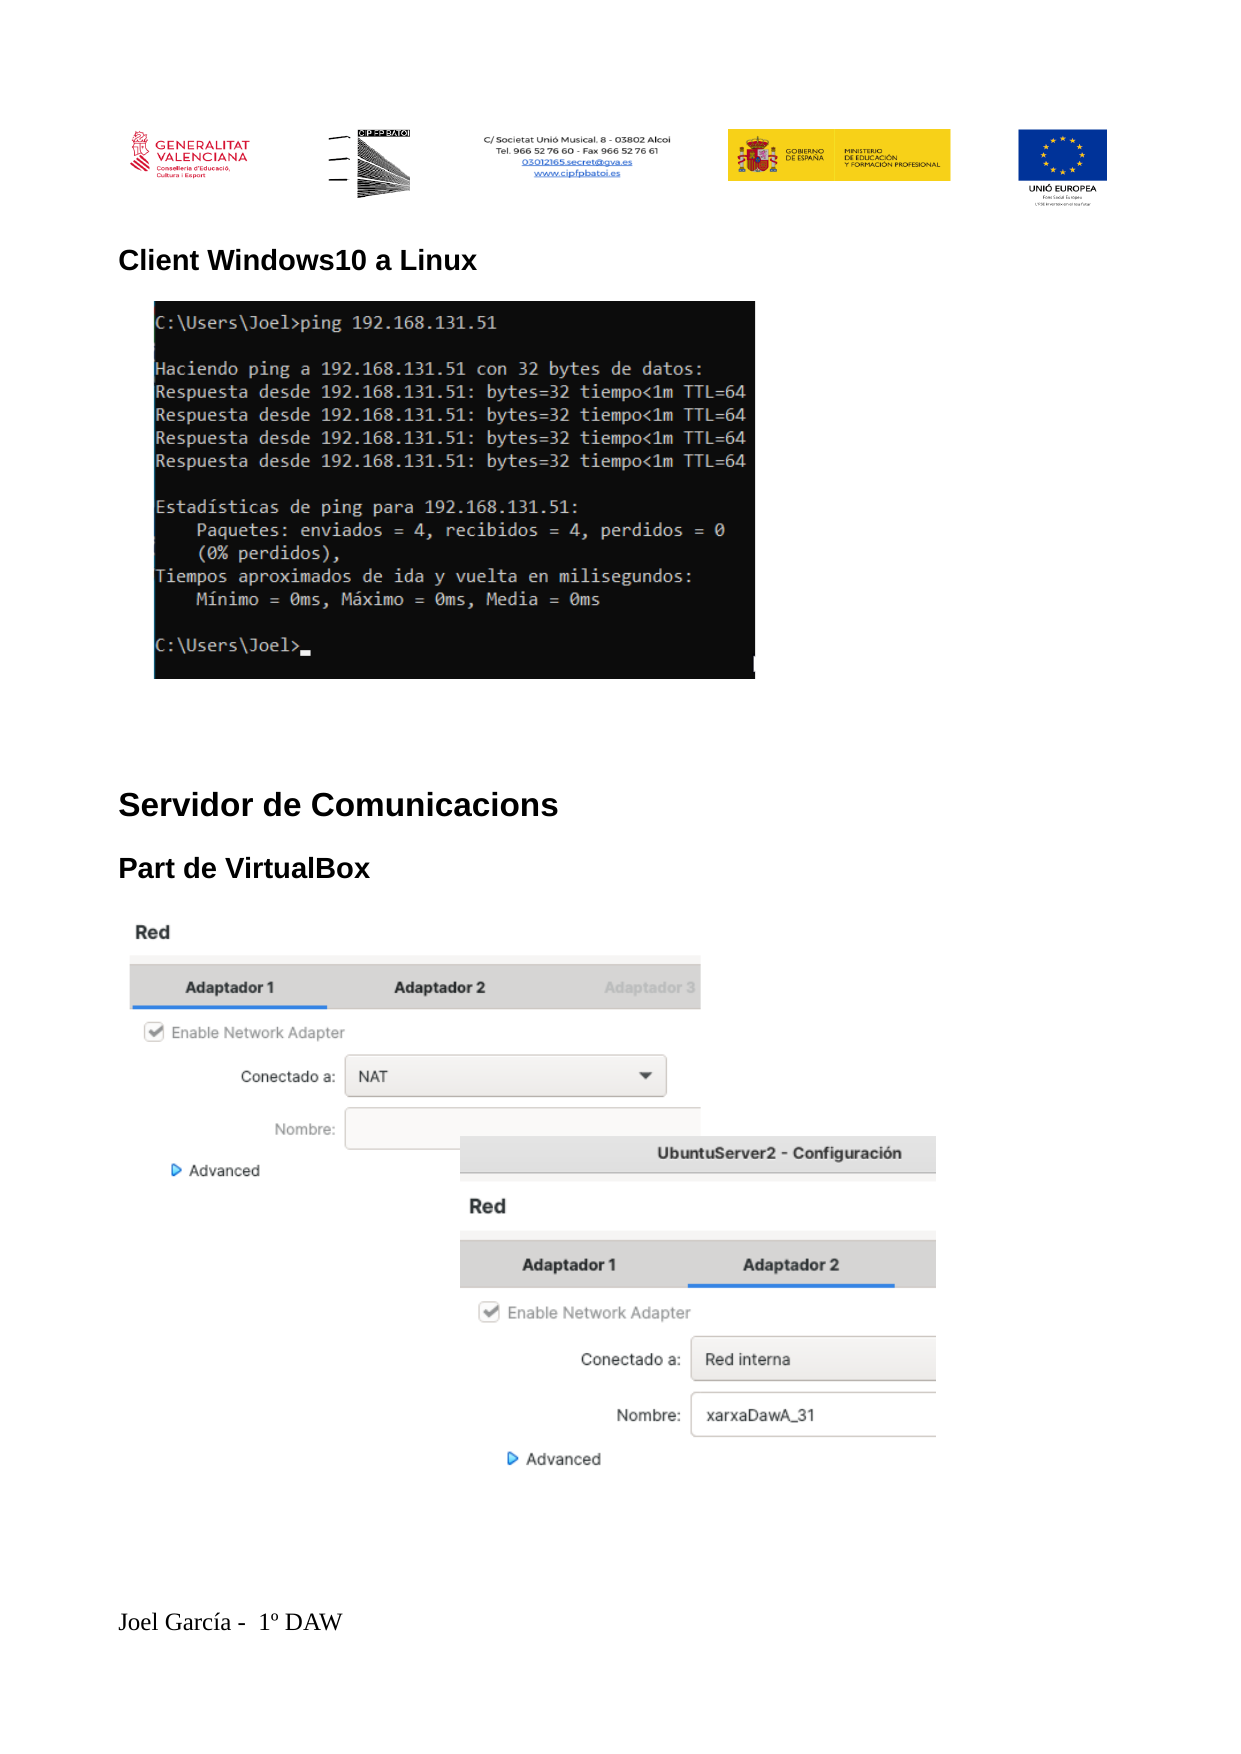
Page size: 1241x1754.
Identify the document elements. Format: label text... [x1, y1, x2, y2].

subtitle Servidor de Comunicacions [118, 785, 1122, 824]
picture [129, 909, 936, 1533]
picture [118, 118, 1118, 209]
picture [153, 301, 756, 679]
subtitle Client Windows10 a Linux [118, 242, 1122, 276]
subtitle Part de VirtualBox [118, 851, 1122, 884]
